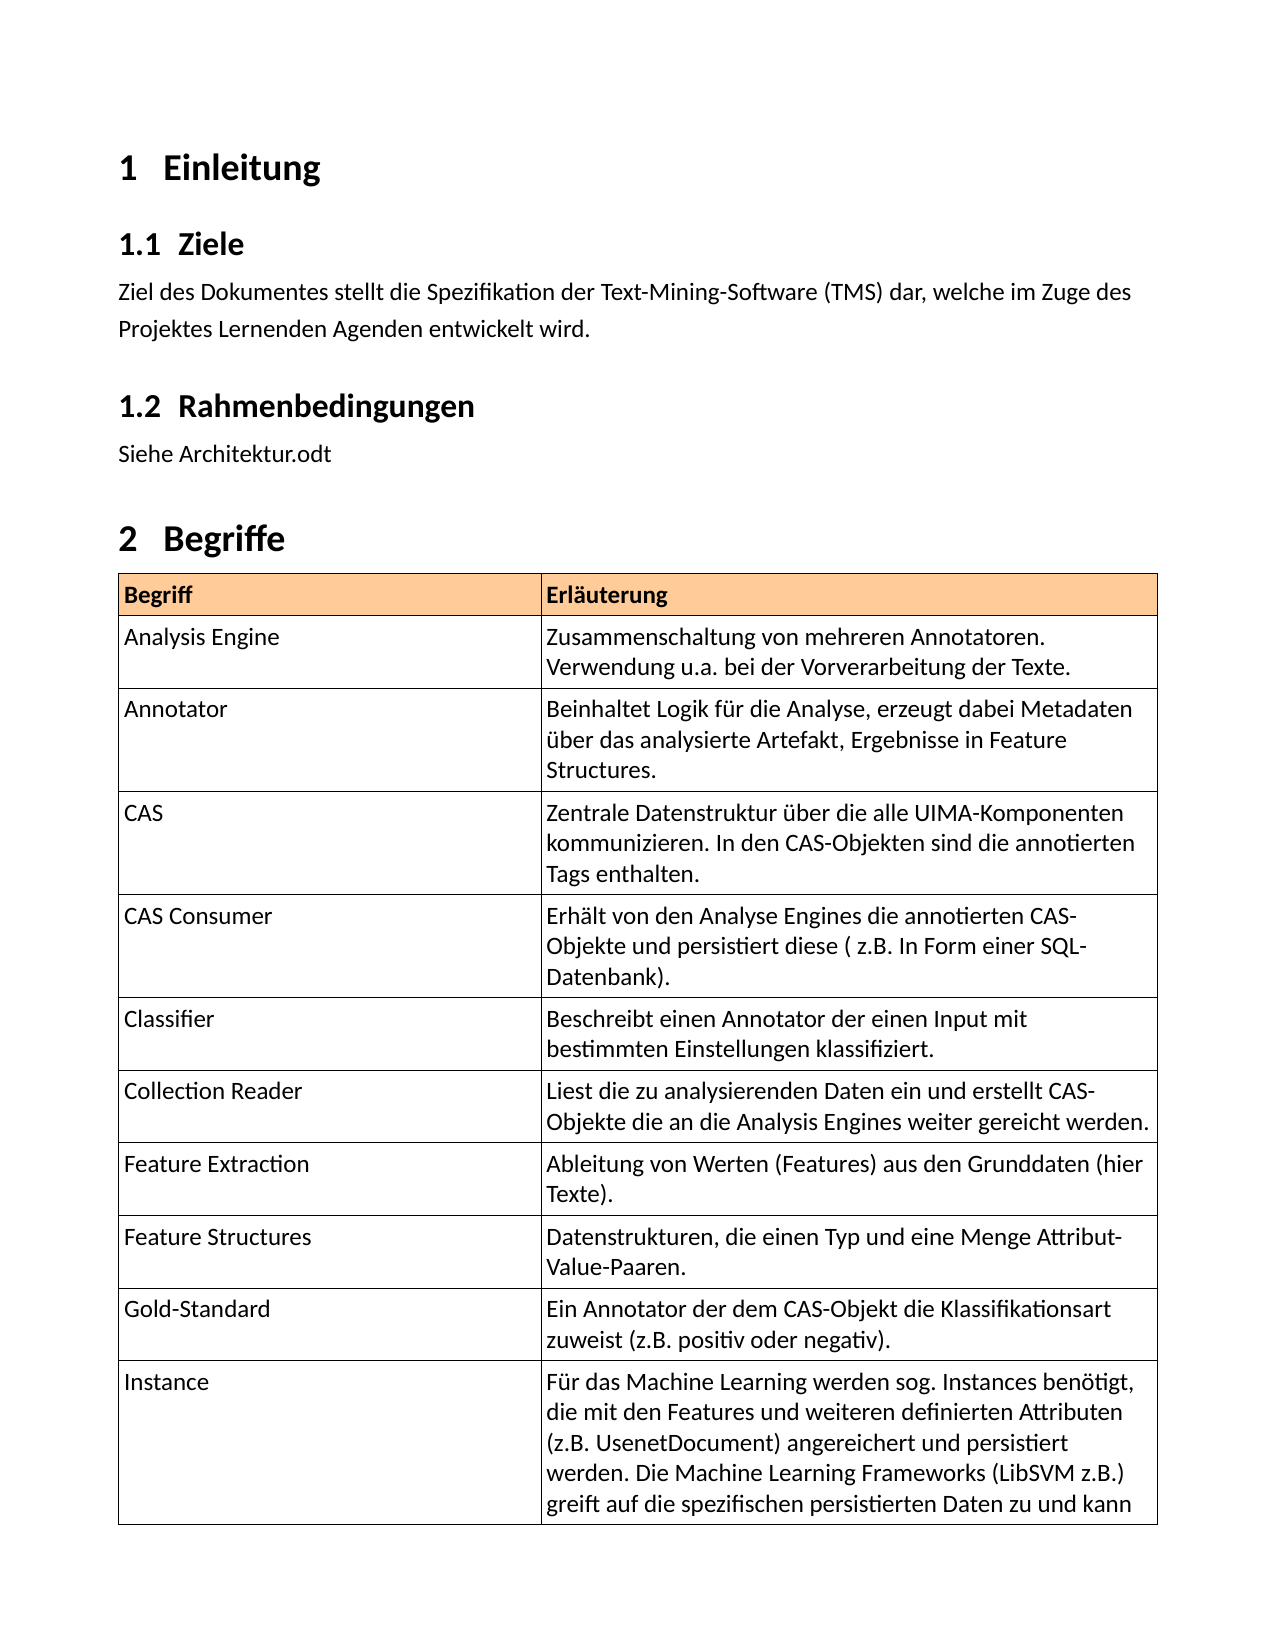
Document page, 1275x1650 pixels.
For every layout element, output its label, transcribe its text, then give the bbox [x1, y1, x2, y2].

table_cell CAS Consumer [119, 895, 541, 997]
table_header Erläuterung [542, 574, 1157, 615]
table_cell Zentrale Datenstruktur über die alle UIMA-Komponenten kommunizieren. In den CAS-Objekten sind die annotierten Tags enthalten. [542, 792, 1157, 894]
table_cell Beinhaltet Logik für die Analyse, erzeugt dabei Metadaten über das analysierte Artefakt, Ergebnisse in Feature Structures. [542, 689, 1157, 791]
table_cell Analysis Engine [119, 616, 541, 688]
text Siehe Architektur.odt [118, 438, 1157, 469]
subtitle Einleitung [118, 143, 1157, 189]
text Ziel des Dokumentes stellt die Spezifikation der Text-Mining-Software (TMS) dar, welche im Zuge des Projektes Lernenden Agenden entwickelt wird. [118, 276, 1157, 343]
table_cell Collection Reader [119, 1071, 541, 1142]
table_cell Ableitung von Werten (Features) aus den Grunddaten (hier Texte). [542, 1143, 1157, 1215]
table_cell Datenstrukturen, die einen Typ und eine Menge Attribut-Value-Paaren. [542, 1216, 1157, 1287]
table_cell Beschreibt einen Annotator der einen Input mit bestimmten Einstellungen klassifiziert. [542, 998, 1157, 1070]
table_cell Für das Machine Learning werden sog. Instances benötigt, die mit den Features und weiteren definierten Attributen (z.B. UsenetDocument) angereichert und persistiert werden. Die Machine Learning Frameworks (LibSVM z.B.) greift auf die spezifischen persistierten Daten zu und kann [542, 1361, 1157, 1524]
subtitle Begriffe [118, 514, 1157, 561]
table_cell Liest die zu analysierenden Daten ein und erstellt CAS-Objekte die an die Analysis Engines weiter gereicht werden. [542, 1071, 1157, 1142]
table_cell Gold-Standard [119, 1289, 541, 1360]
subtitle Rahmenbedingungen [118, 385, 1157, 426]
table_cell Classifier [119, 998, 541, 1070]
table_cell Annotator [119, 689, 541, 791]
table_cell CAS [119, 792, 541, 894]
table_header Begriff [119, 574, 541, 615]
table_cell Instance [119, 1361, 541, 1524]
table_cell Feature Extraction [119, 1143, 541, 1215]
subtitle Ziele [118, 223, 1157, 264]
table_cell Ein Annotator der dem CAS-Objekt die Klassifikationsart zuweist (z.B. positiv oder negativ). [542, 1289, 1157, 1360]
table_cell Erhält von den Analyse Engines die annotierten CAS-Objekte und persistiert diese ( z.B. In Form einer SQL-Datenbank). [542, 895, 1157, 997]
table_cell Feature Structures [119, 1216, 541, 1287]
table_cell Zusammenschaltung von mehreren Annotatoren. Verwendung u.a. bei der Vorverarbeitung der Texte. [542, 616, 1157, 688]
